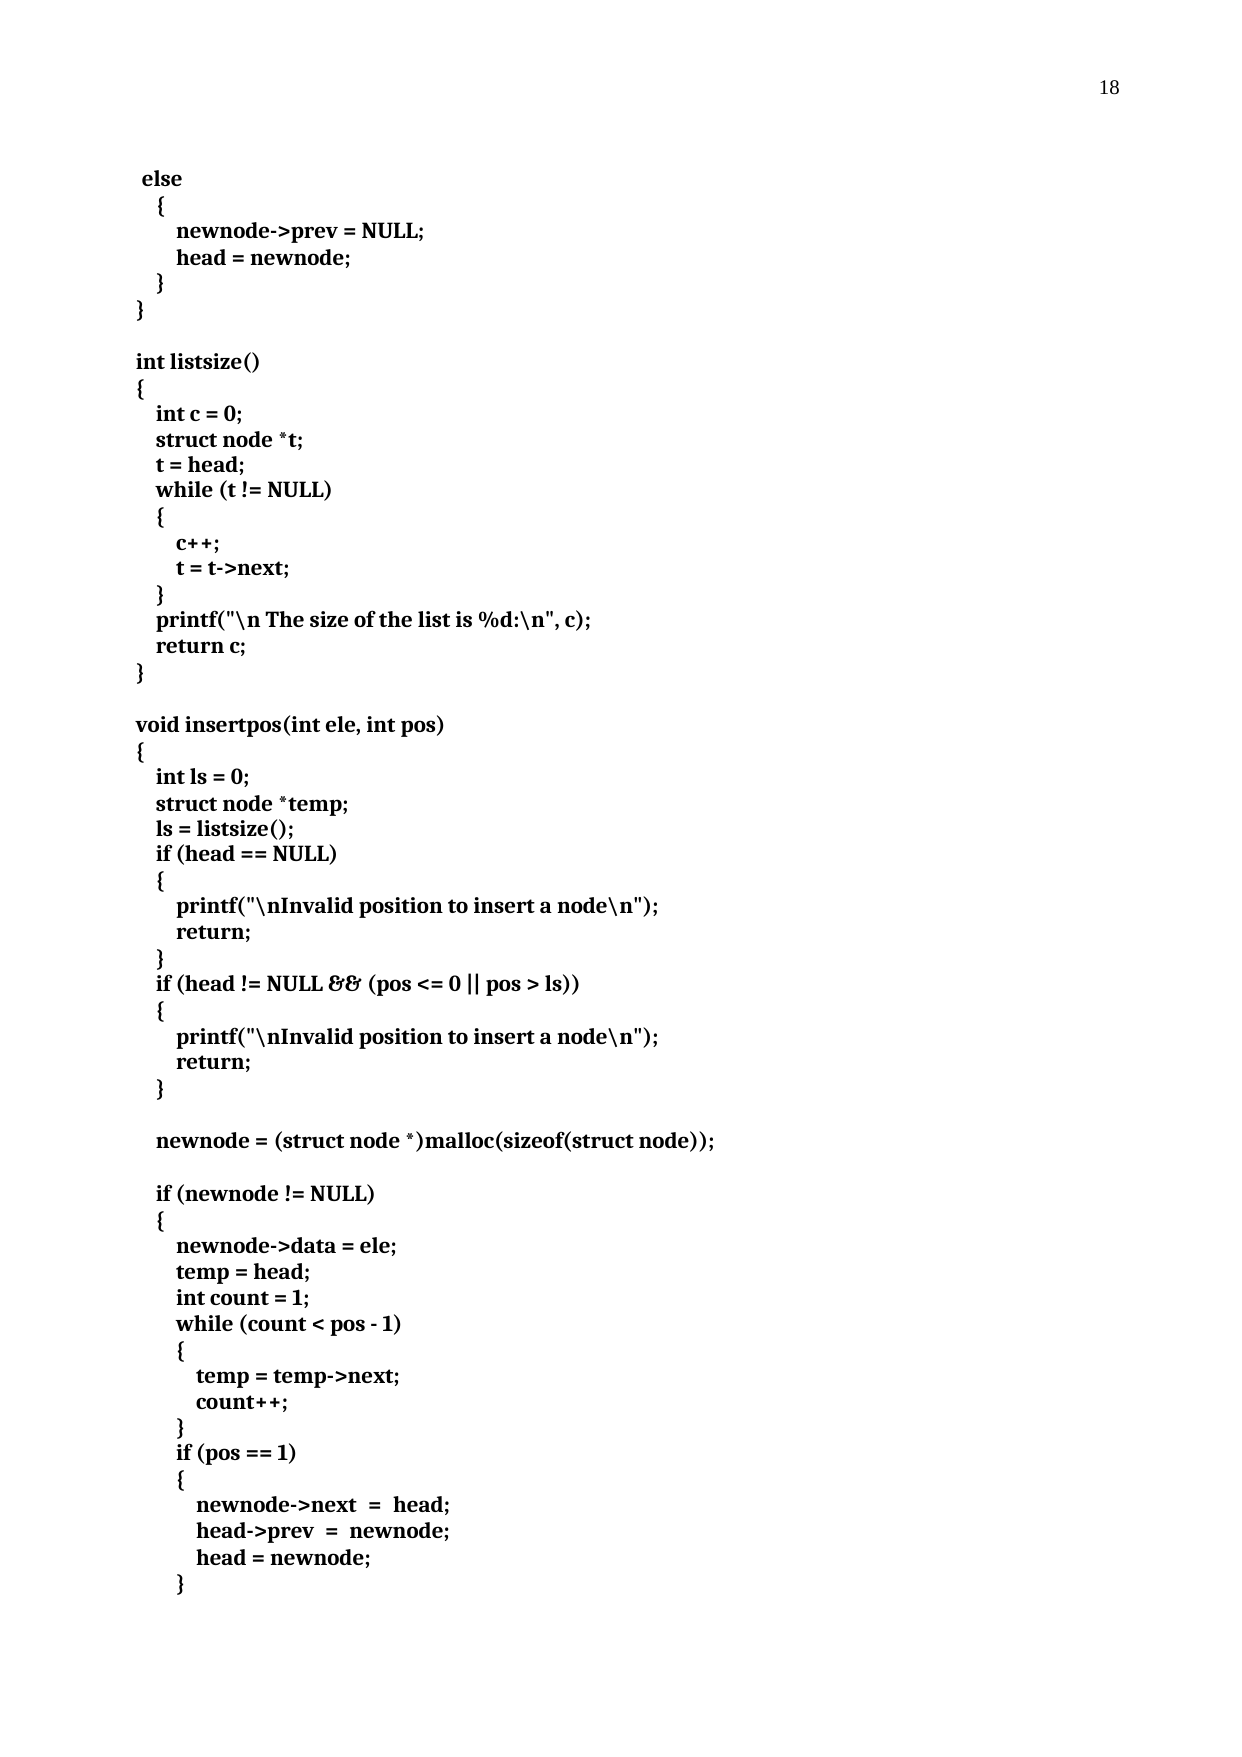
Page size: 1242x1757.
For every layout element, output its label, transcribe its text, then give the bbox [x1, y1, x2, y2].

text printf("\nInvalid position to insert a node\n"); [176, 1023, 1150, 1050]
text } [176, 1414, 1150, 1439]
text int listsize() [136, 348, 1150, 375]
text } [156, 271, 1150, 296]
text newnode->prev = NULL; [176, 218, 1150, 244]
text ls = listsize(); [156, 817, 1150, 842]
text { [156, 503, 1150, 528]
text { [136, 738, 1150, 763]
text } [176, 1571, 1150, 1597]
text else [137, 166, 187, 192]
text { [156, 998, 1150, 1023]
text printf("\n The size of the list is %d:\n", c); [156, 607, 1150, 633]
text printf("\nInvalid position to insert a node\n"); [176, 893, 1150, 919]
text struct node *t; [156, 427, 1150, 452]
text struct node *temp; [156, 791, 1150, 817]
text if (head != NULL && (pos <= 0 || pos > ls)) [156, 971, 1150, 998]
text { [136, 375, 1150, 400]
text int ls = 0; [156, 764, 1150, 790]
text { [156, 1207, 1150, 1232]
text } [136, 659, 1150, 684]
text { [156, 867, 1150, 892]
text } [156, 1075, 1150, 1100]
text newnode->data = ele; [176, 1233, 1150, 1259]
text while (t != NULL) [156, 477, 1150, 503]
text count++; [196, 1389, 1150, 1414]
text return c; [156, 633, 1150, 659]
text { [176, 1466, 1150, 1491]
text } [156, 945, 1150, 970]
text t = t->next; [176, 556, 1150, 581]
text return; [176, 1050, 1150, 1075]
text newnode = (struct node *)malloc(sizeof(struct node)); [156, 1127, 1150, 1154]
text if (pos == 1) [176, 1440, 1150, 1466]
text temp = head; [176, 1259, 1150, 1286]
text { [152, 192, 169, 217]
text } [156, 581, 1150, 606]
text while (count < pos - 1) [176, 1311, 1150, 1337]
text void insertpos(int ele, int pos) [136, 712, 1150, 738]
text int count = 1; [176, 1286, 1150, 1311]
text int c = 0; [156, 401, 1150, 427]
text newnode->next = head; head->prev = newnode; head = newnode; [196, 1492, 450, 1571]
text head = newnode; [176, 244, 1150, 271]
text c++; [176, 529, 1150, 556]
text t = head; [156, 452, 1150, 477]
text if (head == NULL) [156, 842, 1150, 867]
text if (newnode != NULL) [156, 1181, 1150, 1207]
text return; [176, 919, 1150, 945]
text } [136, 296, 1150, 321]
text temp = temp->next; [196, 1363, 1150, 1389]
text { [176, 1337, 1150, 1362]
